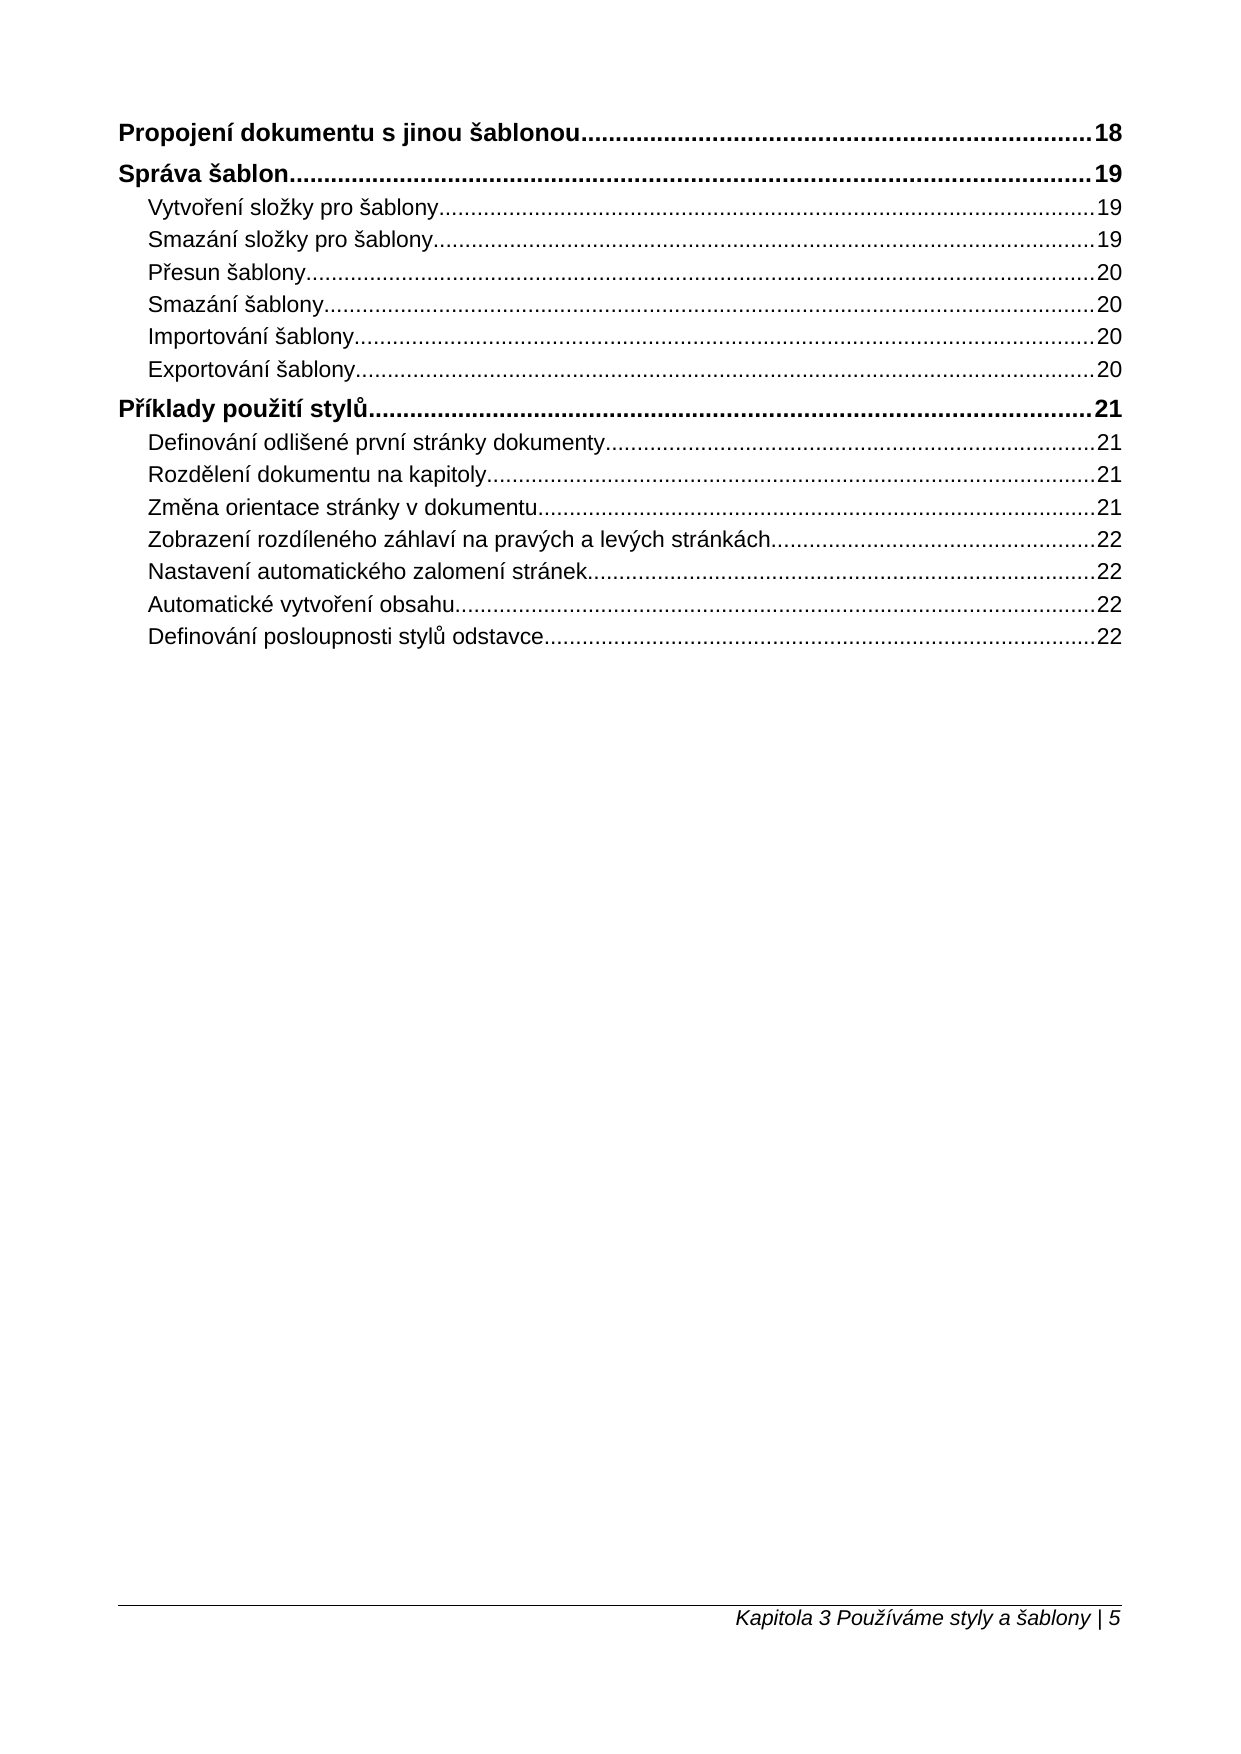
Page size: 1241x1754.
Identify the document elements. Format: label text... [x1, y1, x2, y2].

text Propojení dokumentu s jinou šablonou 18 [118, 118, 1122, 147]
text Přesun šablony 20 [148, 258, 1122, 285]
text Smazání složky pro šablony 19 [148, 226, 1122, 252]
text Automatické vytvoření obsahu 22 [148, 591, 1122, 617]
text Exportování šablony 20 [148, 356, 1122, 382]
text Rozdělení dokumentu na kapitoly 21 [148, 461, 1122, 487]
text Definování posloupnosti stylů odstavce 22 [148, 623, 1122, 649]
text Nastavení automatického zalomení stránek 22 [148, 558, 1122, 585]
text Definování odlišené první stránky dokumenty 21 [148, 429, 1122, 455]
text Zobrazení rozdíleného záhlaví na pravých a levých stránkách 22 [148, 526, 1122, 552]
text Správa šablon 19 [118, 159, 1122, 188]
text Importování šablony 20 [148, 323, 1122, 349]
text Smazání šablony 20 [148, 291, 1122, 317]
text Změna orientace stránky v dokumentu 21 [148, 493, 1122, 520]
text Vytvoření složky pro šablony 19 [148, 194, 1122, 220]
text Příklady použití stylů 21 [118, 394, 1122, 423]
